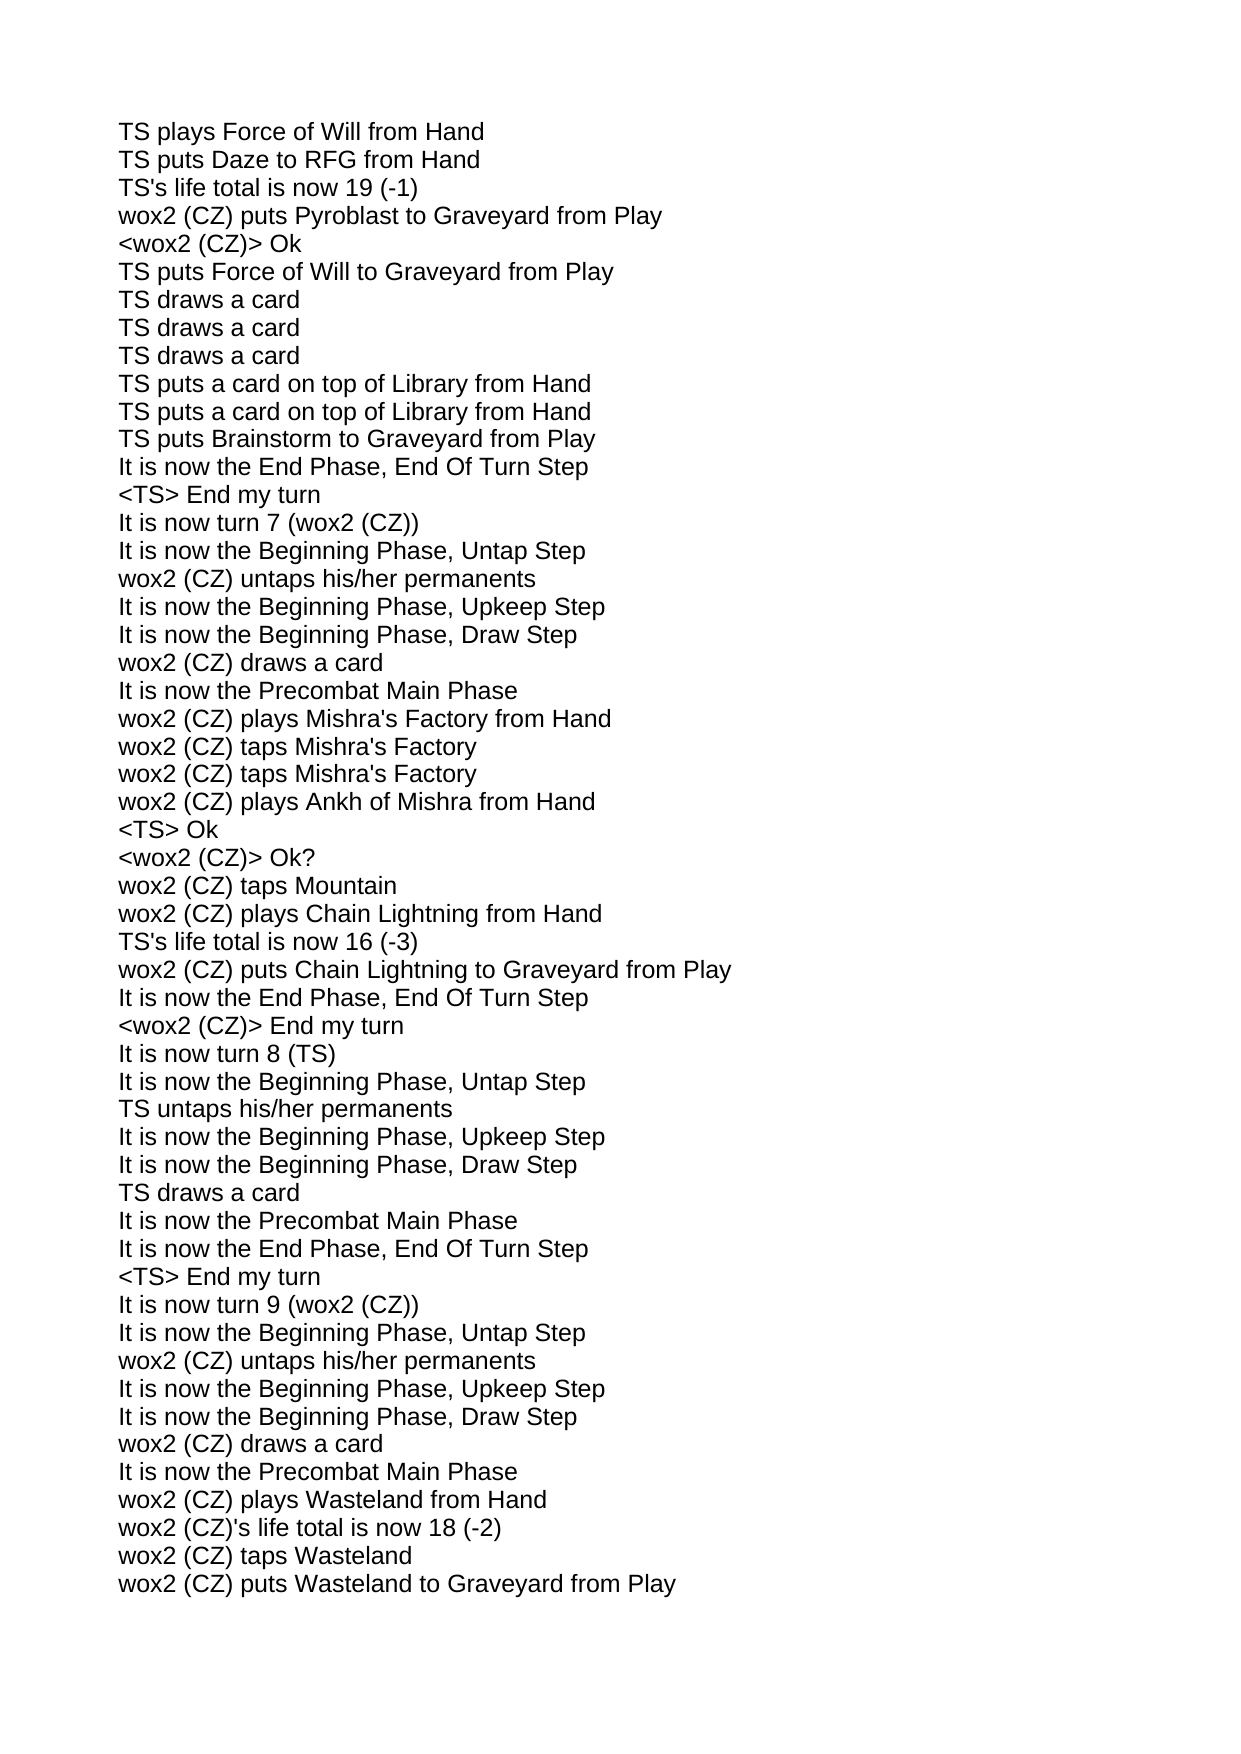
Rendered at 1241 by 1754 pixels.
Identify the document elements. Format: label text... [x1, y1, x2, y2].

text wox2 (CZ) taps Mountain [118, 872, 1122, 900]
text TS untaps his/her permanents [118, 1095, 1122, 1123]
text It is now the Beginning Phase, Upkeep Step [118, 593, 1122, 621]
text TS puts Force of Will to Graveyard from Play [118, 258, 1122, 286]
text wox2 (CZ) draws a card [118, 1430, 1122, 1458]
text TS draws a card [118, 286, 1122, 313]
text It is now the Beginning Phase, Untap Step [118, 1318, 1122, 1346]
text It is now the Precombat Main Phase [118, 1207, 1122, 1235]
text wox2 (CZ) plays Chain Lightning from Hand [118, 900, 1122, 928]
text It is now the Precombat Main Phase [118, 676, 1122, 704]
text It is now the End Phase, End Of Turn Step [118, 1235, 1122, 1263]
text wox2 (CZ) taps Mishra's Factory [118, 760, 1122, 788]
text wox2 (CZ) plays Wasteland from Hand [118, 1486, 1122, 1514]
text TS puts Brainstorm to Graveyard from Play [118, 425, 1122, 453]
text TS draws a card [118, 341, 1122, 369]
text wox2 (CZ) puts Chain Lightning to Graveyard from Play [118, 956, 1122, 983]
text It is now the Beginning Phase, Draw Step [118, 621, 1122, 648]
text <wox2 (CZ)> Ok? [118, 844, 1122, 872]
text wox2 (CZ) untaps his/her permanents [118, 1346, 1122, 1374]
text TS's life total is now 19 (-1) [118, 174, 1122, 202]
text It is now the End Phase, End Of Turn Step [118, 983, 1122, 1011]
text <wox2 (CZ)> End my turn [118, 1011, 1122, 1039]
text wox2 (CZ) plays Mishra's Factory from Hand [118, 704, 1122, 732]
text wox2 (CZ) plays Ankh of Mishra from Hand [118, 788, 1122, 816]
text TS's life total is now 16 (-3) [118, 928, 1122, 956]
text wox2 (CZ) puts Wasteland to Graveyard from Play [118, 1570, 1122, 1598]
text TS puts a card on top of Library from Hand [118, 397, 1122, 425]
text <wox2 (CZ)> Ok [118, 230, 1122, 258]
text It is now the Beginning Phase, Draw Step [118, 1151, 1122, 1179]
text TS puts a card on top of Library from Hand [118, 369, 1122, 397]
text wox2 (CZ)'s life total is now 18 (-2) [118, 1514, 1122, 1542]
text TS puts Daze to RFG from Hand [118, 146, 1122, 174]
text TS plays Force of Will from Hand [118, 118, 1122, 146]
text wox2 (CZ) puts Pyroblast to Graveyard from Play [118, 202, 1122, 230]
text It is now the Beginning Phase, Untap Step [118, 537, 1122, 565]
text <TS> End my turn [118, 481, 1122, 509]
text It is now turn 7 (wox2 (CZ)) [118, 509, 1122, 537]
text It is now turn 9 (wox2 (CZ)) [118, 1291, 1122, 1318]
text wox2 (CZ) draws a card [118, 648, 1122, 676]
text It is now the Precombat Main Phase [118, 1458, 1122, 1486]
text TS draws a card [118, 313, 1122, 341]
text It is now the Beginning Phase, Untap Step [118, 1067, 1122, 1095]
text wox2 (CZ) untaps his/her permanents [118, 565, 1122, 593]
text It is now the Beginning Phase, Upkeep Step [118, 1123, 1122, 1151]
text It is now the End Phase, End Of Turn Step [118, 453, 1122, 481]
text TS draws a card [118, 1179, 1122, 1207]
text <TS> End my turn [118, 1263, 1122, 1291]
text It is now the Beginning Phase, Draw Step [118, 1402, 1122, 1430]
text It is now the Beginning Phase, Upkeep Step [118, 1374, 1122, 1402]
text <TS> Ok [118, 816, 1122, 844]
text wox2 (CZ) taps Mishra's Factory [118, 732, 1122, 760]
text wox2 (CZ) taps Wasteland [118, 1542, 1122, 1570]
text It is now turn 8 (TS) [118, 1039, 1122, 1067]
